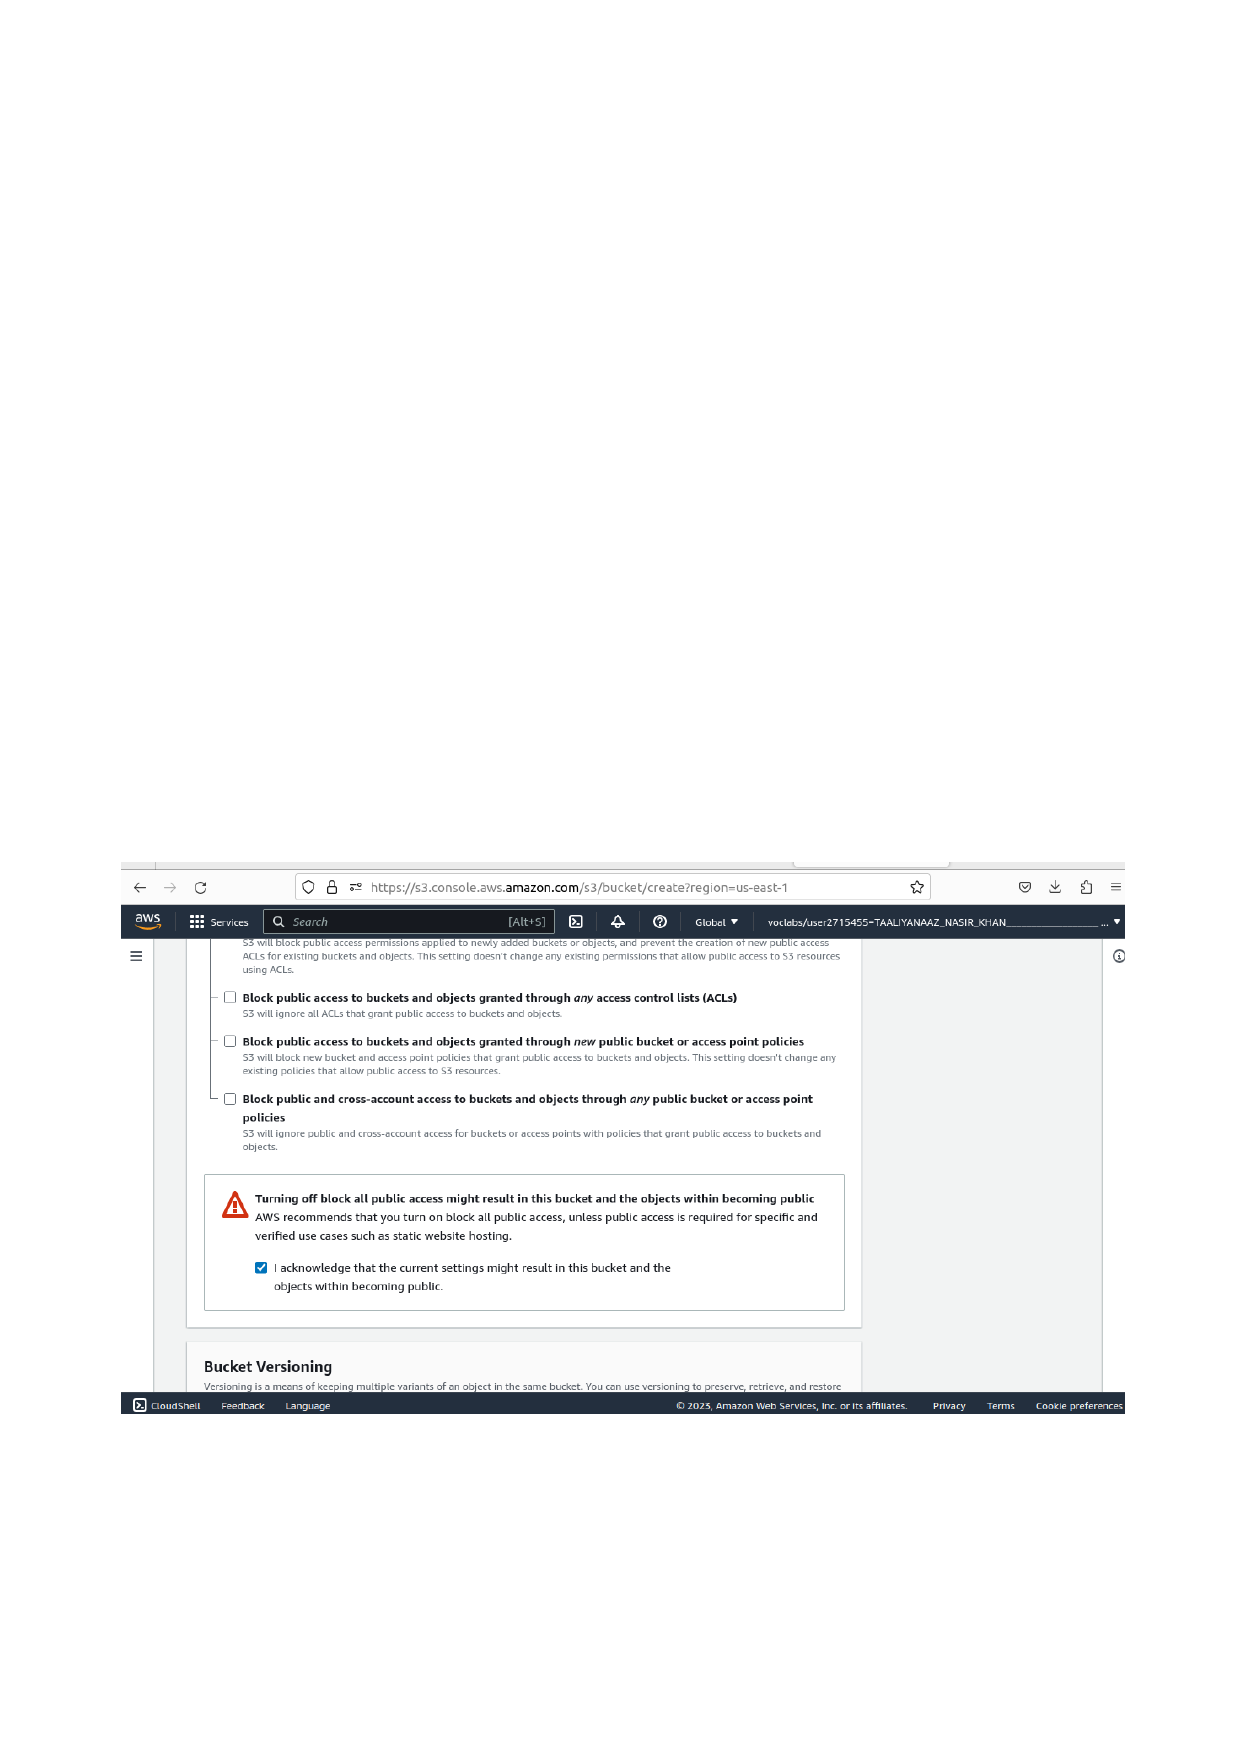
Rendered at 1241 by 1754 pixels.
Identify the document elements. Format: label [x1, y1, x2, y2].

picture [121, 862, 1125, 1414]
